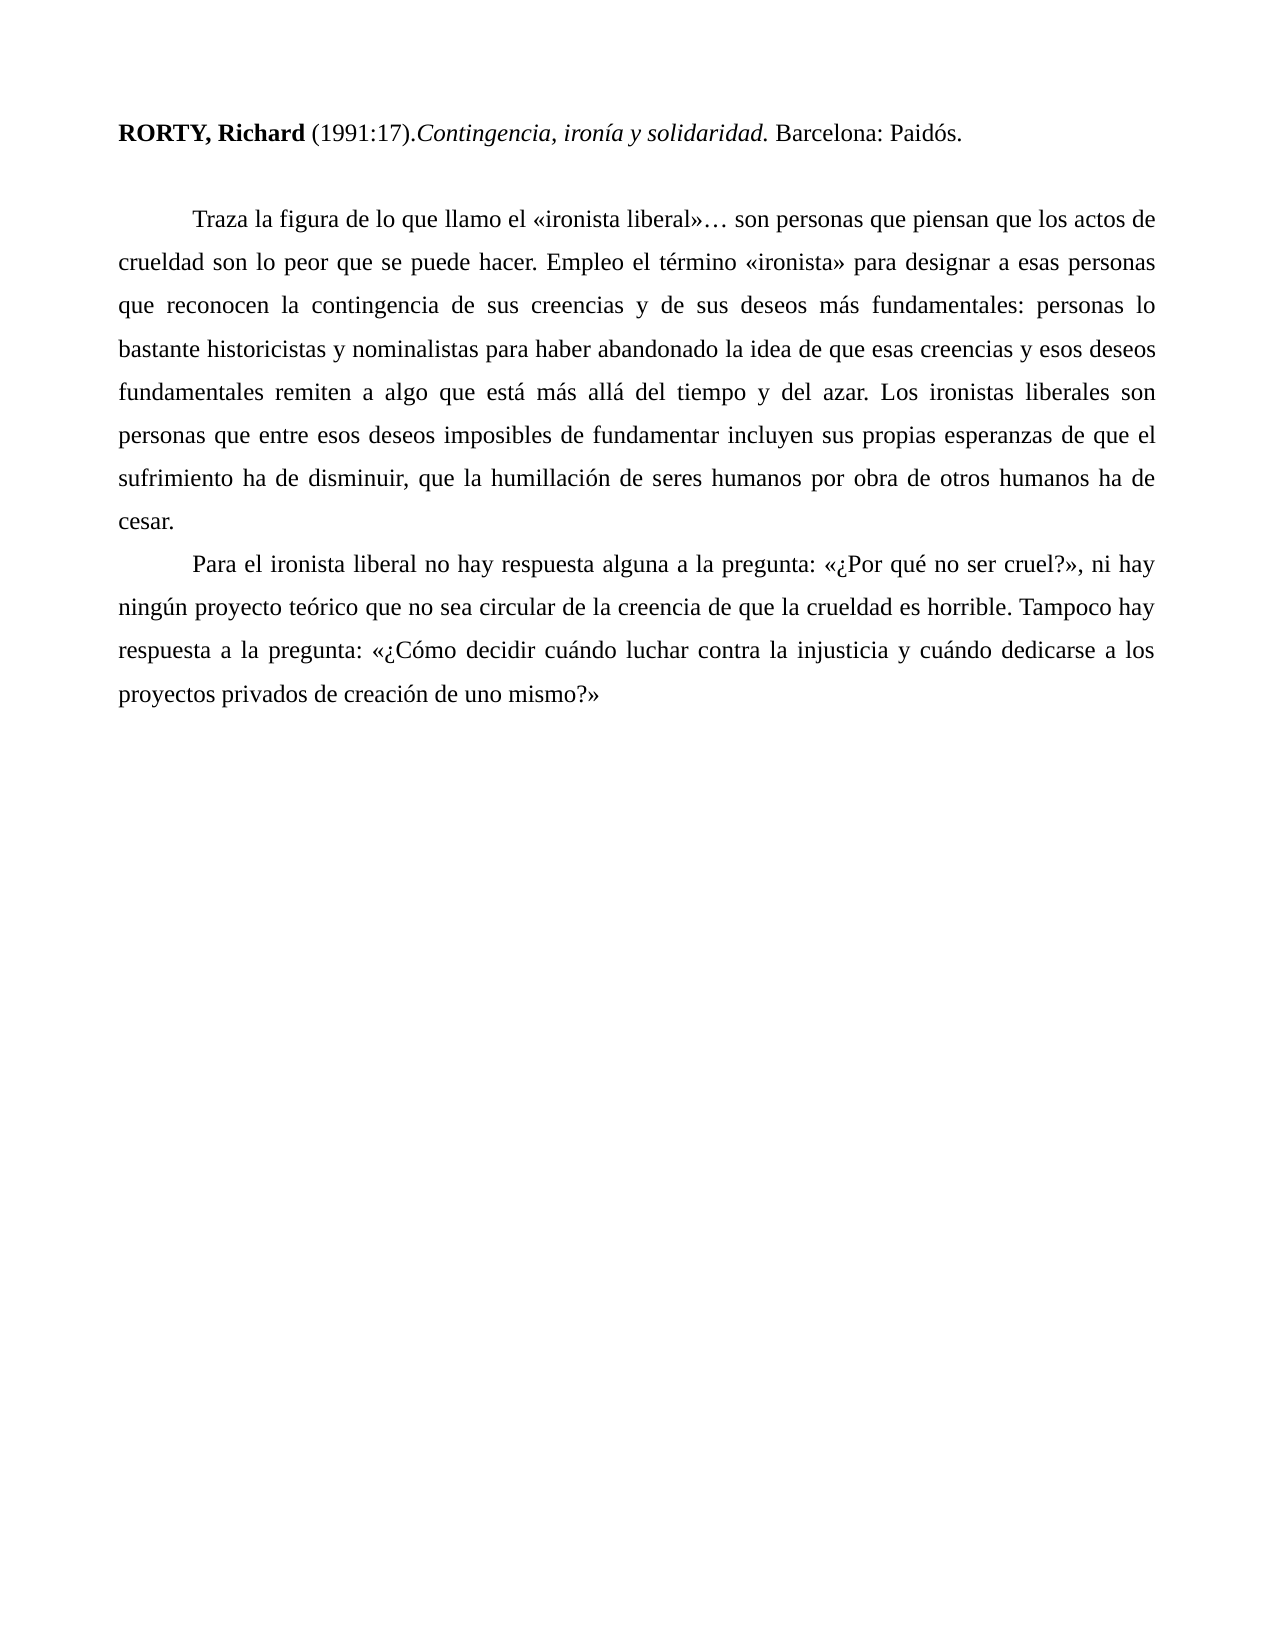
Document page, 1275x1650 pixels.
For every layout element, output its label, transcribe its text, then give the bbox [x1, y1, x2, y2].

text RORTY, Richard (1991:17).Contingencia, ironía y solidaridad. Barcelona: Paidós. [118, 118, 1157, 147]
text Para el ironista liberal no hay respuesta alguna a la pregunta: «¿Por qué no ser cruel?», ni hay ningún proyecto teórico que no sea circular de la creencia de que la crueldad es horrible. Tampoco hay respuesta a la pregunta: «¿Cómo decidir cuándo luchar contra la injusticia y cuándo dedicarse a los proyectos privados de creación de uno mismo?» [118, 549, 1157, 707]
text Traza la figura de lo que llamo el «ironista liberal»… son personas que piensan que los actos de crueldad son lo peor que se puede hacer. Empleo el término «ironista» para designar a esas personas que reconocen la contingencia de sus creencias y de sus deseos más fundamentales: personas lo bastante historicistas y nominalistas para haber abandonado la idea de que esas creencias y esos deseos fundamentales remiten a algo que está más allá del tiempo y del azar. Los ironistas liberales son personas que entre esos deseos imposibles de fundamentar incluyen sus propias esperanzas de que el sufrimiento ha de disminuir, que la humillación de seres humanos por obra de otros humanos ha de cesar. [118, 204, 1157, 535]
